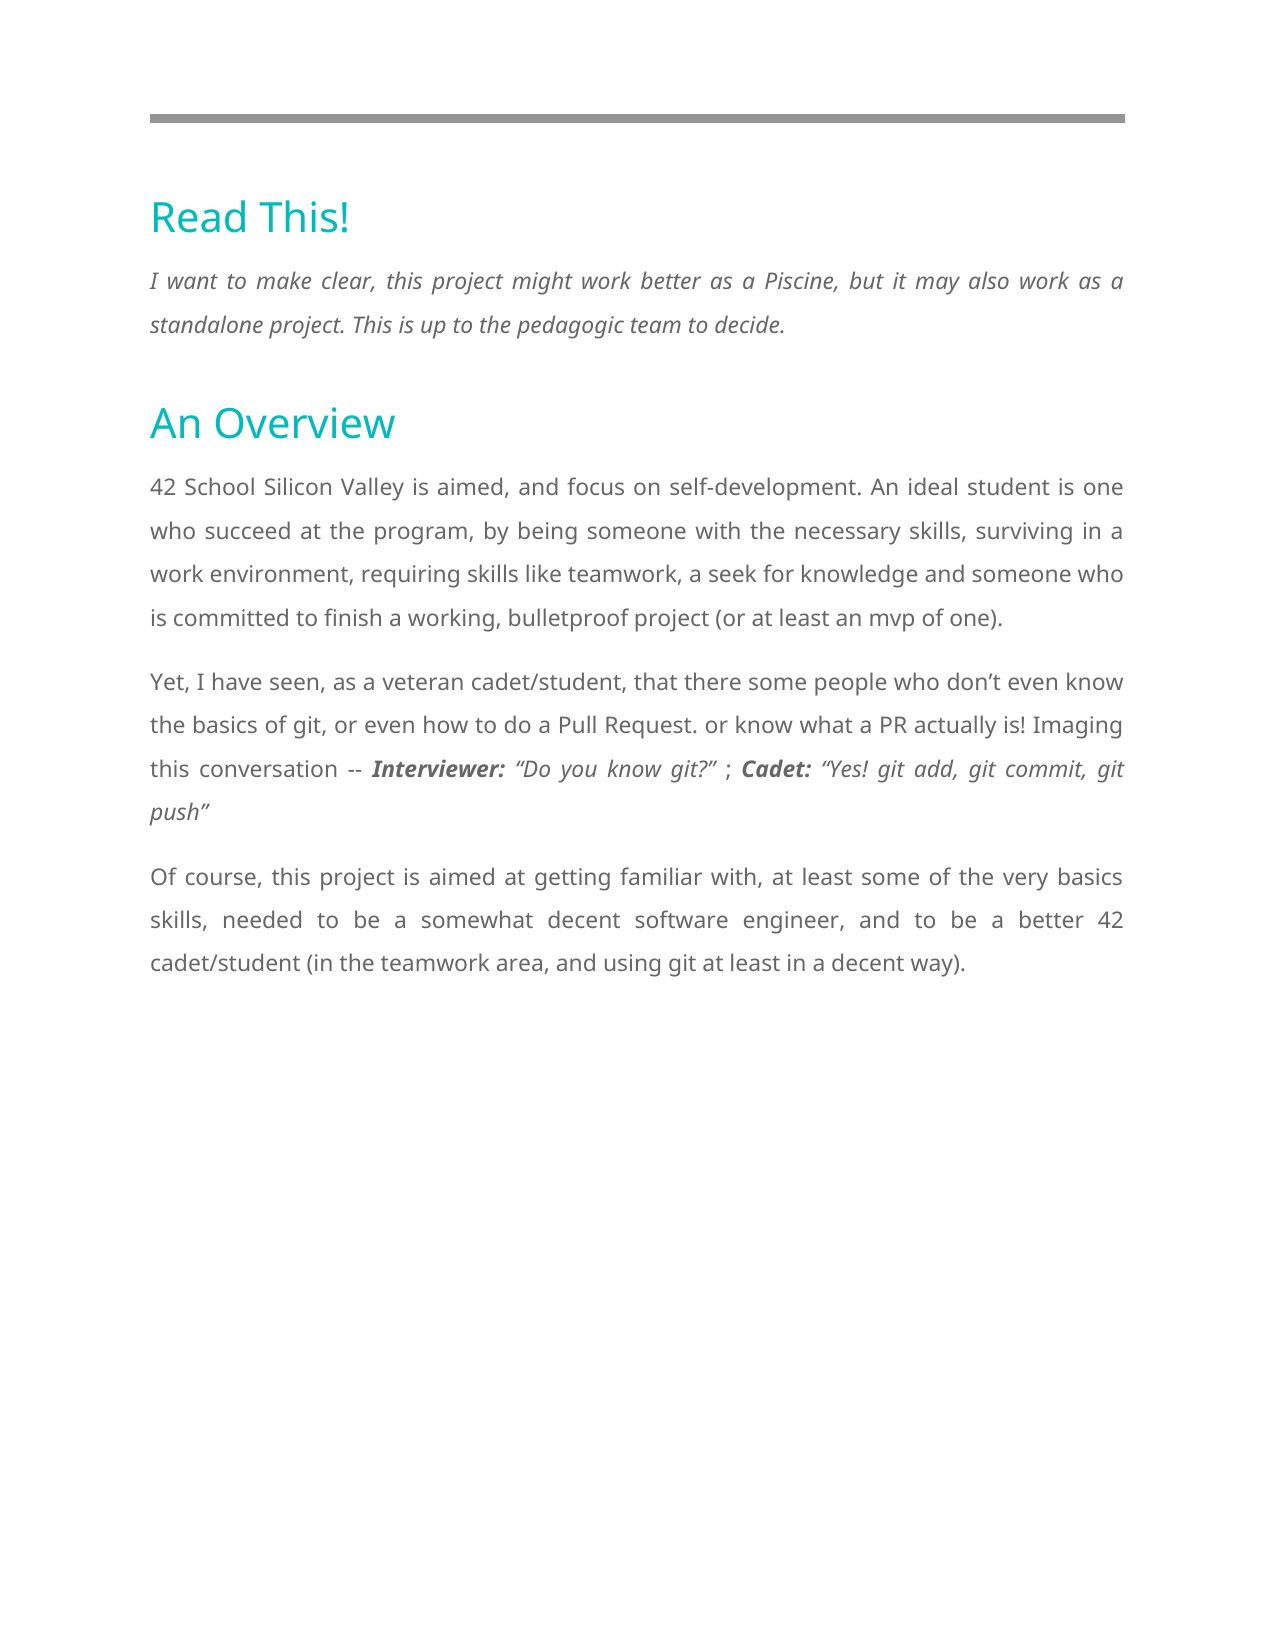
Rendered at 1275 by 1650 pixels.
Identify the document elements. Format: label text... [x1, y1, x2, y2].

picture [150, 114, 1125, 123]
text I want to make clear, this project might work better as a Piscine, but it may also work as a standalone project. This is up to the pedagogic team to decide. [150, 265, 1125, 340]
text Yet, I have seen, as a veteran cadet/student, that there some people who don’t even know the basics of git, or even how to do a Pull Request. or know what a PR actually is! Imaging this conversation -- Interviewer: “Do you know git?” ; Cadet: “Yes! git add, git commit, git push” [150, 666, 1125, 827]
subtitle An Overview [150, 394, 1125, 450]
text 42 School Silicon Valley is aimed, and focus on self-development. An ideal student is one who succeed at the program, by being someone with the necessary skills, surviving in a work environment, requiring skills like teamwork, a seek for knowledge and someone who is committed to finish a working, bulletproof project (or at least an mvp of one). [150, 471, 1125, 633]
subtitle Read This! [150, 187, 1125, 244]
text Of course, this project is aimed at getting familiar with, at least some of the very basics skills, needed to be a somewhat decent software engineer, and to be a better 42 cadet/student (in the teamwork area, and using git at least in a decent way). [150, 860, 1125, 978]
